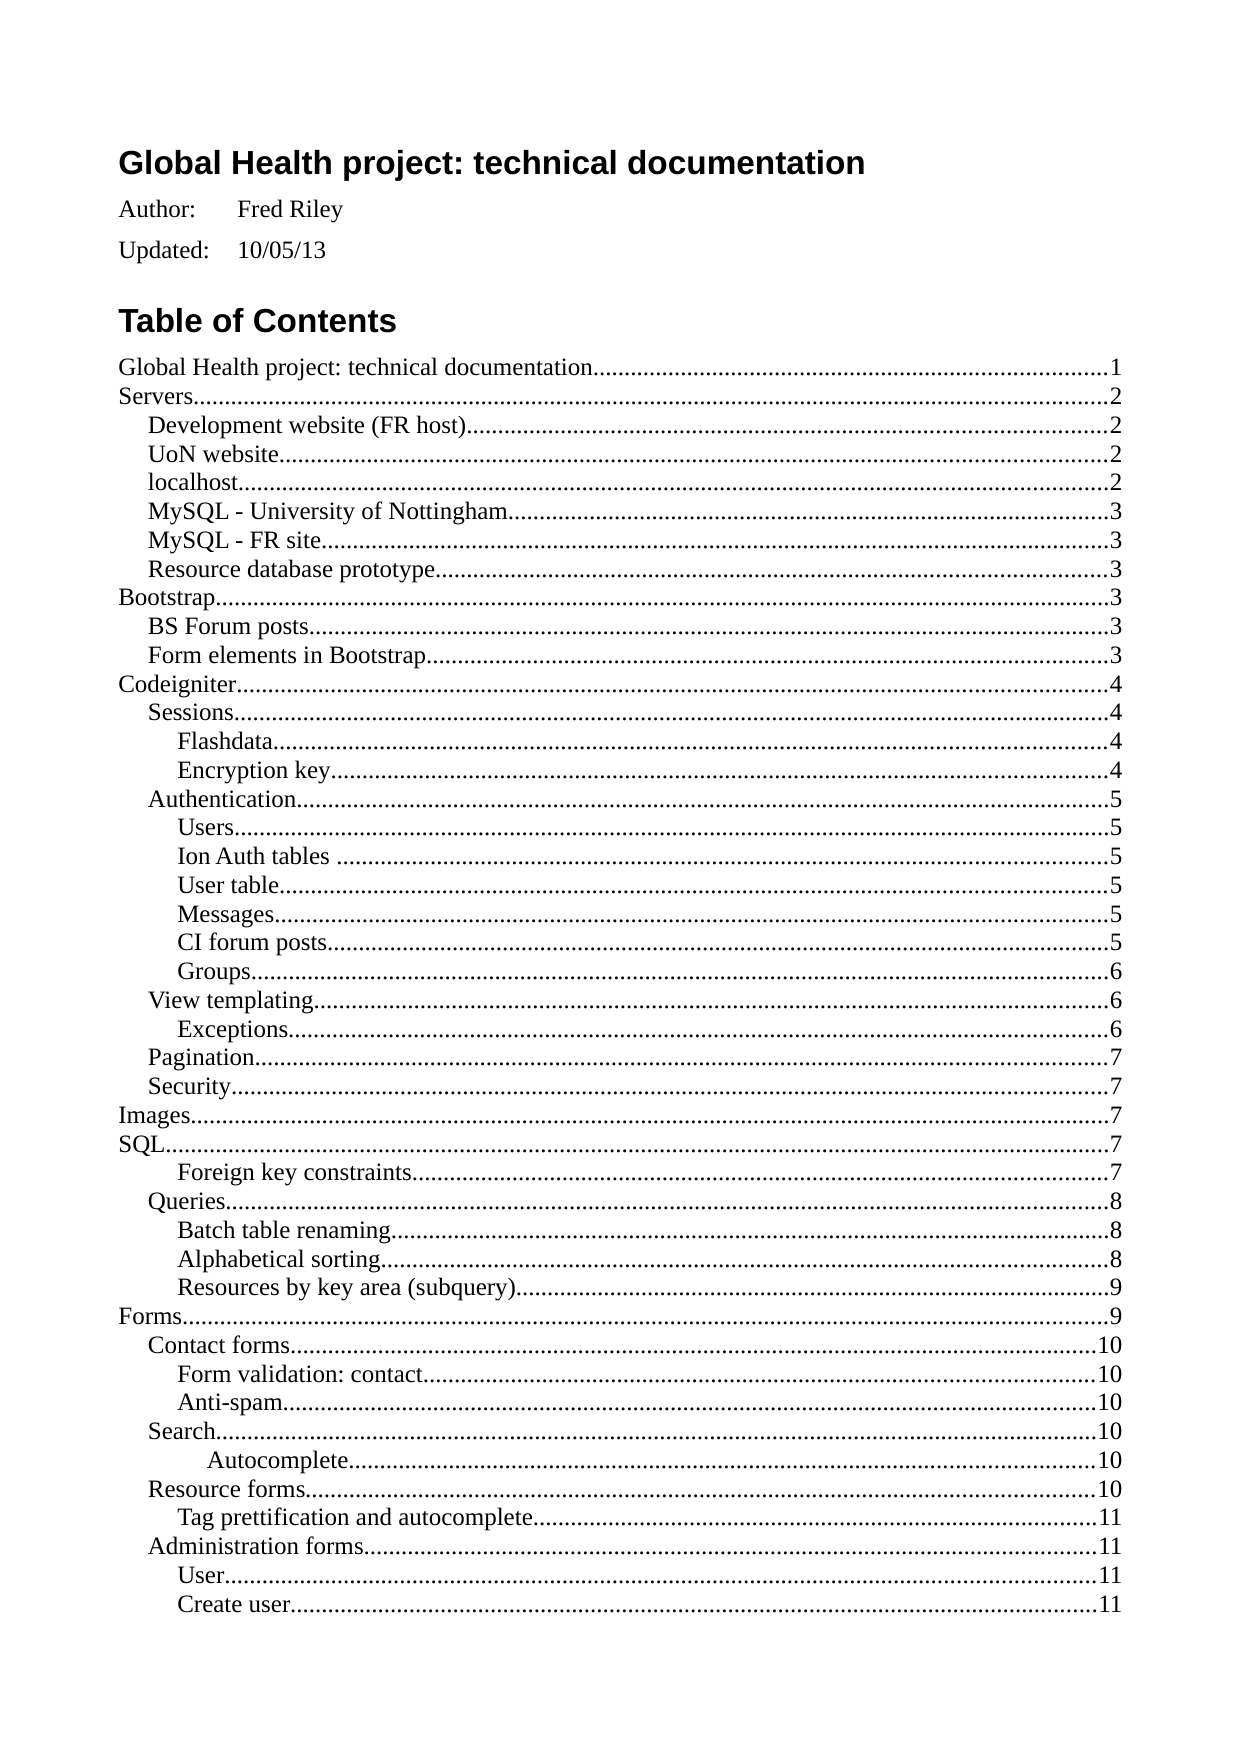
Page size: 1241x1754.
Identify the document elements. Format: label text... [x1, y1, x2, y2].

text Create user 11 [177, 1589, 1122, 1617]
text Encryption key 4 [177, 755, 1122, 784]
text Development website (FR host) 2 [148, 410, 1122, 439]
text User table 5 [177, 870, 1122, 899]
text Resource database prototype 3 [148, 554, 1122, 582]
text Search 10 [148, 1416, 1122, 1445]
text Author: Fred Riley [118, 194, 1122, 223]
text Servers 2 [118, 381, 1122, 410]
text MySQL - FR site 3 [148, 525, 1122, 554]
text Administration forms 11 [148, 1531, 1122, 1560]
text Bootstrap 3 [118, 582, 1122, 611]
text Resources by key area (subquery) 9 [177, 1272, 1122, 1301]
text Form validation: contact 10 [177, 1359, 1122, 1387]
text Form elements in Bootstrap 3 [148, 640, 1122, 669]
text Flashdata 4 [177, 726, 1122, 755]
text Updated: 10/05/13 [118, 235, 1122, 264]
text Anti-spam 10 [177, 1387, 1122, 1416]
text BS Forum posts 3 [148, 611, 1122, 640]
text Batch table renaming 8 [177, 1215, 1122, 1244]
text Sessions 4 [148, 697, 1122, 726]
text SQL 7 [118, 1129, 1122, 1157]
text Ion Auth tables 5 [177, 841, 1122, 870]
subtitle Global Health project: technical documentation [118, 143, 1122, 182]
text Forms 9 [118, 1301, 1122, 1330]
text Authentication 5 [148, 784, 1122, 812]
text Alphabetical sorting 8 [177, 1244, 1122, 1272]
text Autocomplete 10 [207, 1445, 1122, 1474]
text Foreign key constraints 7 [177, 1157, 1122, 1186]
text View templating 6 [148, 985, 1122, 1014]
text Codeigniter 4 [118, 669, 1122, 697]
text Messages 5 [177, 899, 1122, 927]
text Contact forms 10 [148, 1330, 1122, 1359]
text User 11 [177, 1560, 1122, 1589]
text Images 7 [118, 1100, 1122, 1129]
text Global Health project: technical documentation 1 [118, 352, 1122, 381]
text Queries 8 [148, 1186, 1122, 1215]
text Exceptions 6 [177, 1014, 1122, 1042]
text Security 7 [148, 1071, 1122, 1100]
text Pagination 7 [148, 1042, 1122, 1071]
text Users 5 [177, 812, 1122, 841]
text localhost 2 [148, 467, 1122, 496]
text Groups 6 [177, 956, 1122, 985]
text MySQL - University of Nottingham 3 [148, 496, 1122, 525]
subtitle Table of Contents [118, 302, 1122, 340]
text UoN website 2 [148, 439, 1122, 467]
text Tag prettification and autocomplete 11 [177, 1502, 1122, 1531]
text CI forum posts 5 [177, 927, 1122, 956]
text Resource forms 10 [148, 1474, 1122, 1502]
